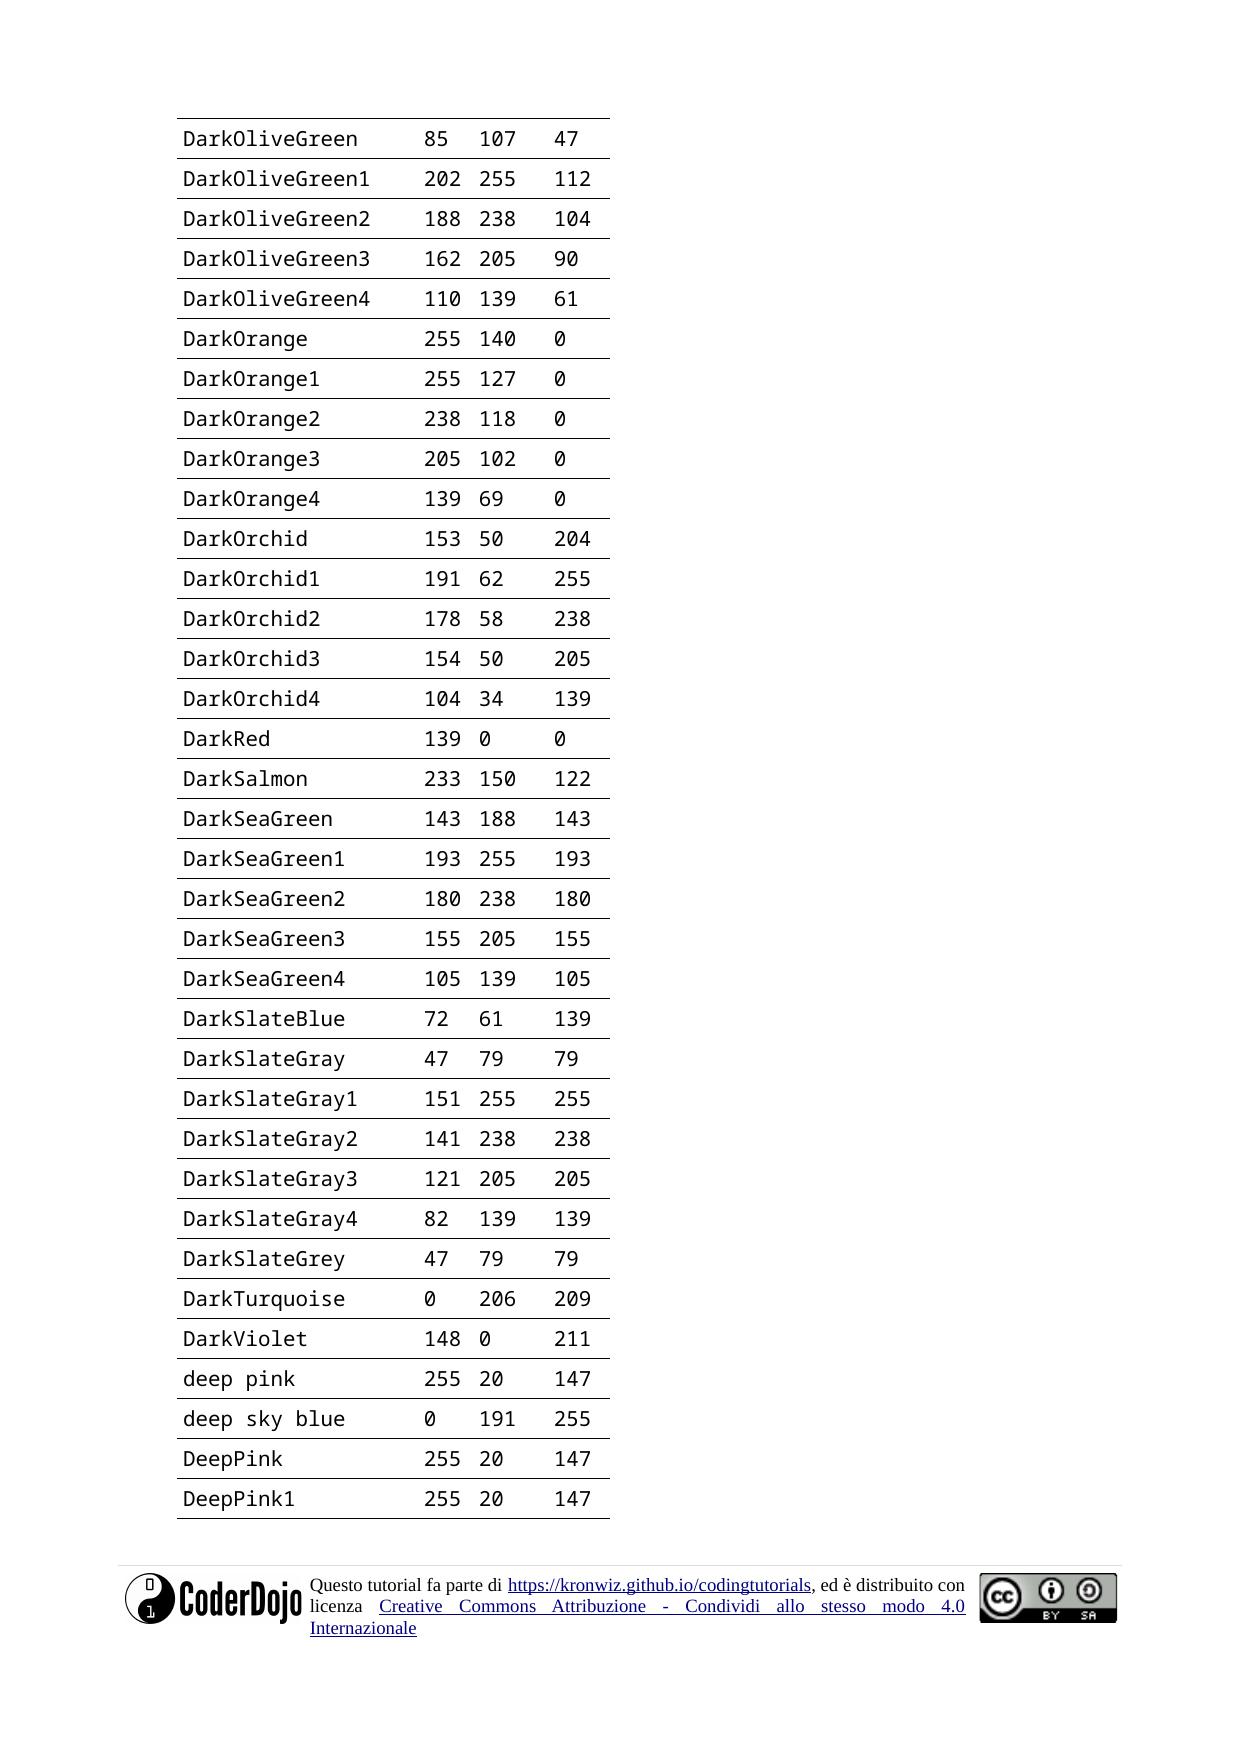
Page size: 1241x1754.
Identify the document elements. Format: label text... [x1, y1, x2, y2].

table_cell 205 [473, 1159, 548, 1198]
table_cell 153 [418, 519, 473, 558]
table_cell 122 [548, 759, 610, 798]
table_cell 139 [473, 1199, 548, 1238]
table_cell 0 [548, 479, 610, 518]
table_cell 180 [548, 879, 610, 918]
table_cell 69 [473, 479, 548, 518]
table_cell 255 [418, 319, 473, 358]
table_cell DarkOliveGreen2 [177, 199, 418, 238]
table_cell 79 [473, 1239, 548, 1278]
table_cell DarkTurquoise [177, 1279, 418, 1318]
table_cell DarkRed [177, 719, 418, 758]
table_cell 20 [473, 1439, 548, 1478]
table_cell DarkOrange2 [177, 399, 418, 438]
table_cell 193 [548, 839, 610, 878]
table_cell 79 [473, 1039, 548, 1078]
table_cell 141 [418, 1119, 473, 1158]
table_cell 147 [548, 1439, 610, 1478]
table_cell 118 [473, 399, 548, 438]
table_cell 155 [548, 919, 610, 958]
table_cell 107 [473, 119, 548, 158]
table_cell 205 [548, 639, 610, 678]
table_cell DarkSeaGreen [177, 799, 418, 838]
table_cell DarkSlateGray4 [177, 1199, 418, 1238]
table_cell 20 [473, 1359, 548, 1398]
table_cell 209 [548, 1279, 610, 1318]
table_cell 188 [473, 799, 548, 838]
table_cell 121 [418, 1159, 473, 1198]
table_cell DarkSlateGray1 [177, 1079, 418, 1118]
table_cell 104 [418, 679, 473, 718]
table_cell 0 [548, 319, 610, 358]
table_cell DarkOliveGreen3 [177, 239, 418, 278]
table_cell 72 [418, 999, 473, 1038]
table_cell 50 [473, 519, 548, 558]
table_cell 255 [473, 159, 548, 198]
table_cell 20 [473, 1479, 548, 1518]
table_cell deep sky blue [177, 1399, 418, 1438]
table_cell 155 [418, 919, 473, 958]
table_cell 143 [418, 799, 473, 838]
table_cell 154 [418, 639, 473, 678]
table_cell DarkOrchid2 [177, 599, 418, 638]
table_cell 188 [418, 199, 473, 238]
table_cell 0 [473, 719, 548, 758]
table_cell 105 [548, 959, 610, 998]
table_cell 139 [418, 479, 473, 518]
table_cell 193 [418, 839, 473, 878]
table_cell 148 [418, 1319, 473, 1358]
table_cell DarkSeaGreen2 [177, 879, 418, 918]
table_cell DarkSlateGray2 [177, 1119, 418, 1158]
table_cell 238 [418, 399, 473, 438]
table_cell 139 [473, 279, 548, 318]
table_cell 191 [418, 559, 473, 598]
table_cell 211 [548, 1319, 610, 1358]
table_cell 90 [548, 239, 610, 278]
table_cell DarkSlateGray3 [177, 1159, 418, 1198]
table_cell 150 [473, 759, 548, 798]
table_cell DarkSlateBlue [177, 999, 418, 1038]
table_cell 139 [473, 959, 548, 998]
table_cell 0 [418, 1279, 473, 1318]
table_cell DarkOrchid [177, 519, 418, 558]
table_cell 147 [548, 1479, 610, 1518]
table_cell 255 [418, 359, 473, 398]
table_cell DarkOrange1 [177, 359, 418, 398]
picture [125, 1573, 302, 1624]
table_cell DarkViolet [177, 1319, 418, 1358]
table_cell 104 [548, 199, 610, 238]
table_cell 255 [473, 839, 548, 878]
table_cell 61 [548, 279, 610, 318]
table_cell 255 [418, 1359, 473, 1398]
table_cell DarkOliveGreen [177, 119, 418, 158]
table_cell 47 [548, 119, 610, 158]
table_cell 162 [418, 239, 473, 278]
table_cell 255 [473, 1079, 548, 1118]
table_cell 47 [418, 1239, 473, 1278]
table_cell DarkOrchid3 [177, 639, 418, 678]
table_cell 238 [548, 599, 610, 638]
table_cell 0 [548, 399, 610, 438]
table_cell 105 [418, 959, 473, 998]
table_cell 79 [548, 1239, 610, 1278]
table_cell 58 [473, 599, 548, 638]
table_cell 238 [473, 879, 548, 918]
table_cell 233 [418, 759, 473, 798]
table_cell deep pink [177, 1359, 418, 1398]
table_cell 139 [548, 679, 610, 718]
table_cell 255 [548, 1079, 610, 1118]
table_cell 205 [548, 1159, 610, 1198]
table_cell 139 [548, 1199, 610, 1238]
table_cell 62 [473, 559, 548, 598]
table_cell 238 [473, 1119, 548, 1158]
table_cell 255 [548, 559, 610, 598]
table_cell 147 [548, 1359, 610, 1398]
table_cell 255 [548, 1399, 610, 1438]
table_cell 50 [473, 639, 548, 678]
table_cell 0 [418, 1399, 473, 1438]
table_cell 127 [473, 359, 548, 398]
table_cell 139 [418, 719, 473, 758]
table_cell DarkOrange3 [177, 439, 418, 478]
table_cell DarkSeaGreen4 [177, 959, 418, 998]
table_cell 143 [548, 799, 610, 838]
table_cell 191 [473, 1399, 548, 1438]
table_cell DarkSalmon [177, 759, 418, 798]
table_cell DeepPink1 [177, 1479, 418, 1518]
table_cell 82 [418, 1199, 473, 1238]
table_cell DarkSlateGray [177, 1039, 418, 1078]
table_cell 0 [548, 439, 610, 478]
table_cell DarkOrchid4 [177, 679, 418, 718]
table_cell DarkOrange4 [177, 479, 418, 518]
table_cell 112 [548, 159, 610, 198]
table_cell 0 [548, 359, 610, 398]
table_cell 61 [473, 999, 548, 1038]
table_cell 102 [473, 439, 548, 478]
table_cell 238 [473, 199, 548, 238]
table_cell 205 [473, 239, 548, 278]
table_cell 202 [418, 159, 473, 198]
table_cell 255 [418, 1479, 473, 1518]
table_cell DarkOliveGreen1 [177, 159, 418, 198]
table_cell 238 [548, 1119, 610, 1158]
table_cell 206 [473, 1279, 548, 1318]
table_cell 139 [548, 999, 610, 1038]
table_cell 0 [548, 719, 610, 758]
table_cell 34 [473, 679, 548, 718]
table_cell 140 [473, 319, 548, 358]
table_cell DeepPink [177, 1439, 418, 1478]
table_cell DarkSeaGreen3 [177, 919, 418, 958]
table_cell 205 [473, 919, 548, 958]
table_cell 204 [548, 519, 610, 558]
table_cell DarkSlateGrey [177, 1239, 418, 1278]
table_cell DarkSeaGreen1 [177, 839, 418, 878]
table_cell DarkOrange [177, 319, 418, 358]
picture [979, 1573, 1118, 1623]
table_cell 151 [418, 1079, 473, 1118]
table_cell 110 [418, 279, 473, 318]
table_cell 255 [418, 1439, 473, 1478]
table_cell 205 [418, 439, 473, 478]
table_cell 79 [548, 1039, 610, 1078]
table_cell DarkOrchid1 [177, 559, 418, 598]
table_cell 85 [418, 119, 473, 158]
table_cell 47 [418, 1039, 473, 1078]
table_cell 0 [473, 1319, 548, 1358]
table_cell 178 [418, 599, 473, 638]
table_cell 180 [418, 879, 473, 918]
table_cell DarkOliveGreen4 [177, 279, 418, 318]
